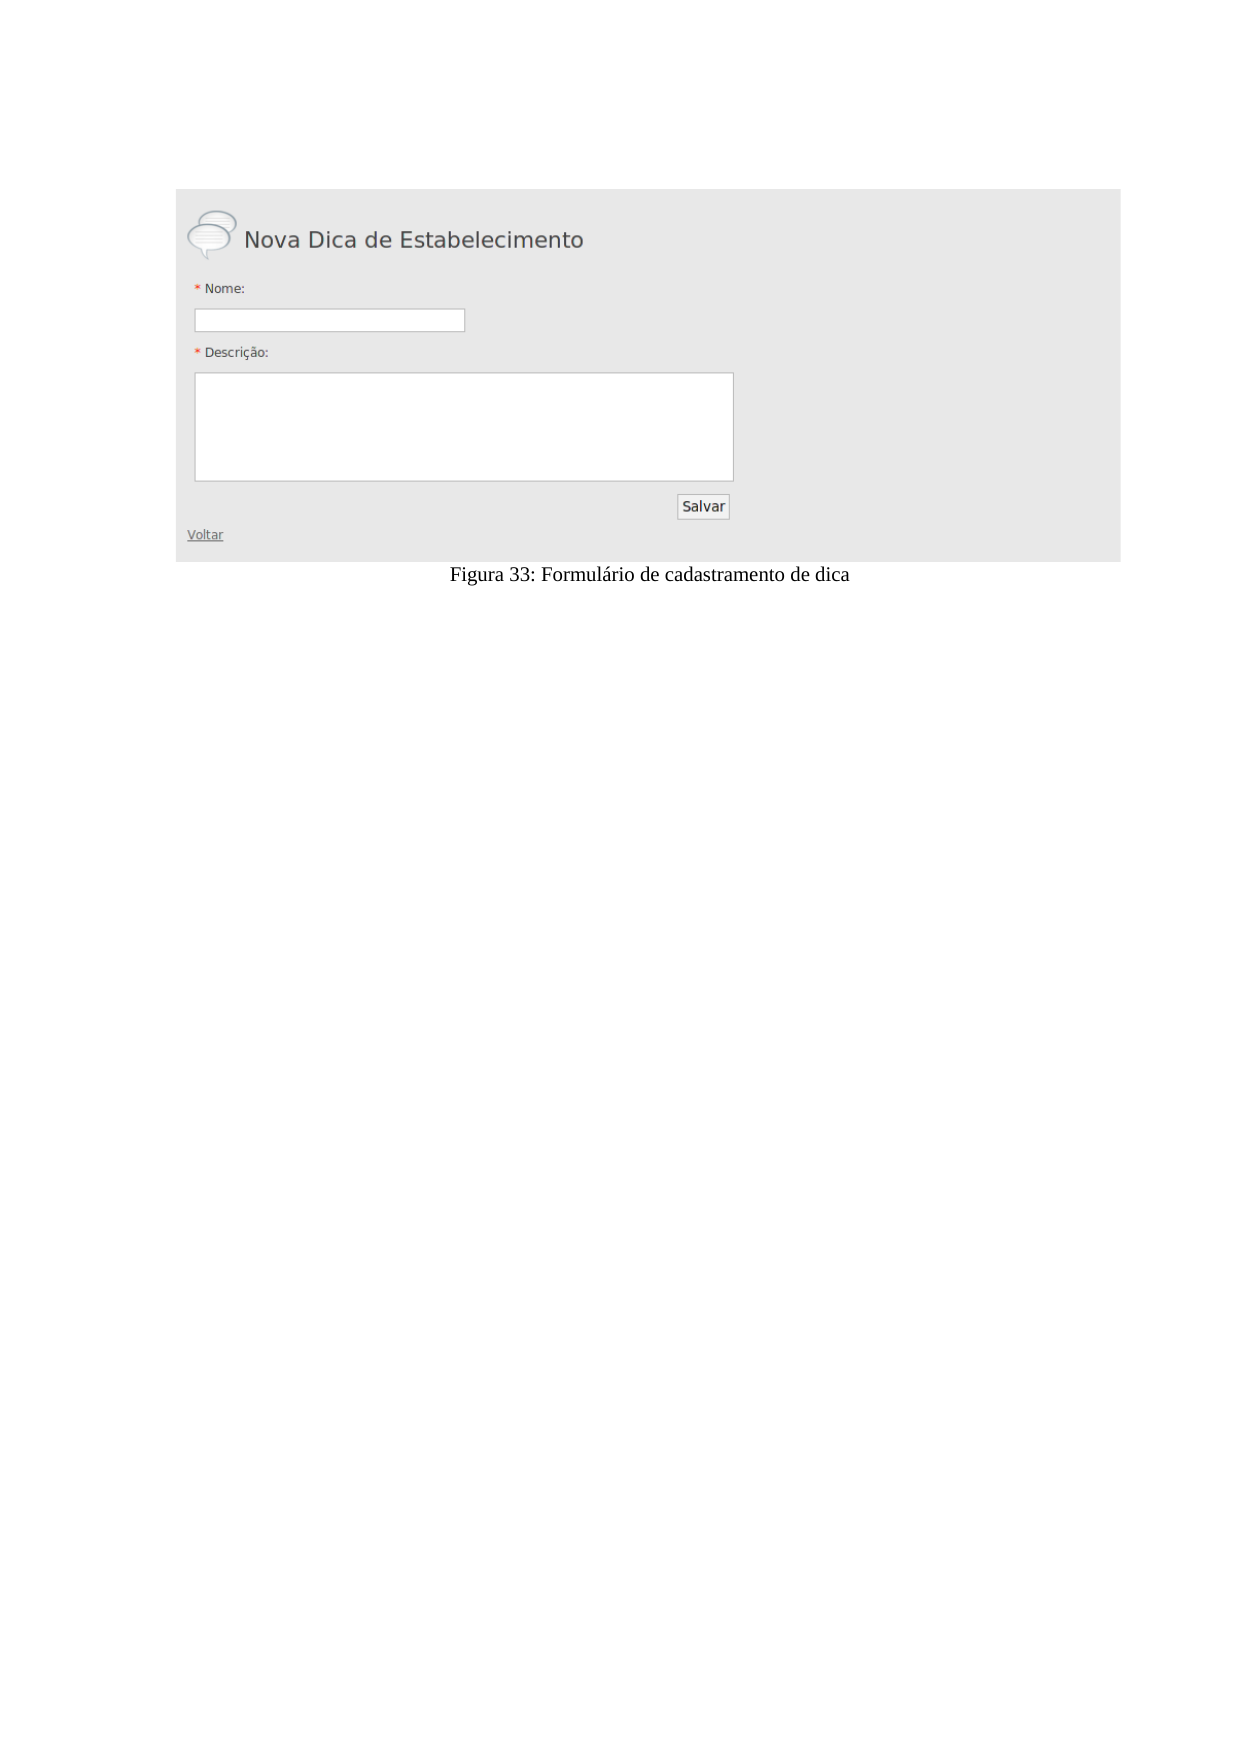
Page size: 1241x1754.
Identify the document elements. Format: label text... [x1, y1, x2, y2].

text Figura 33: Formulário de cadastramento de dica [176, 190, 1124, 586]
picture [175, 189, 1121, 562]
